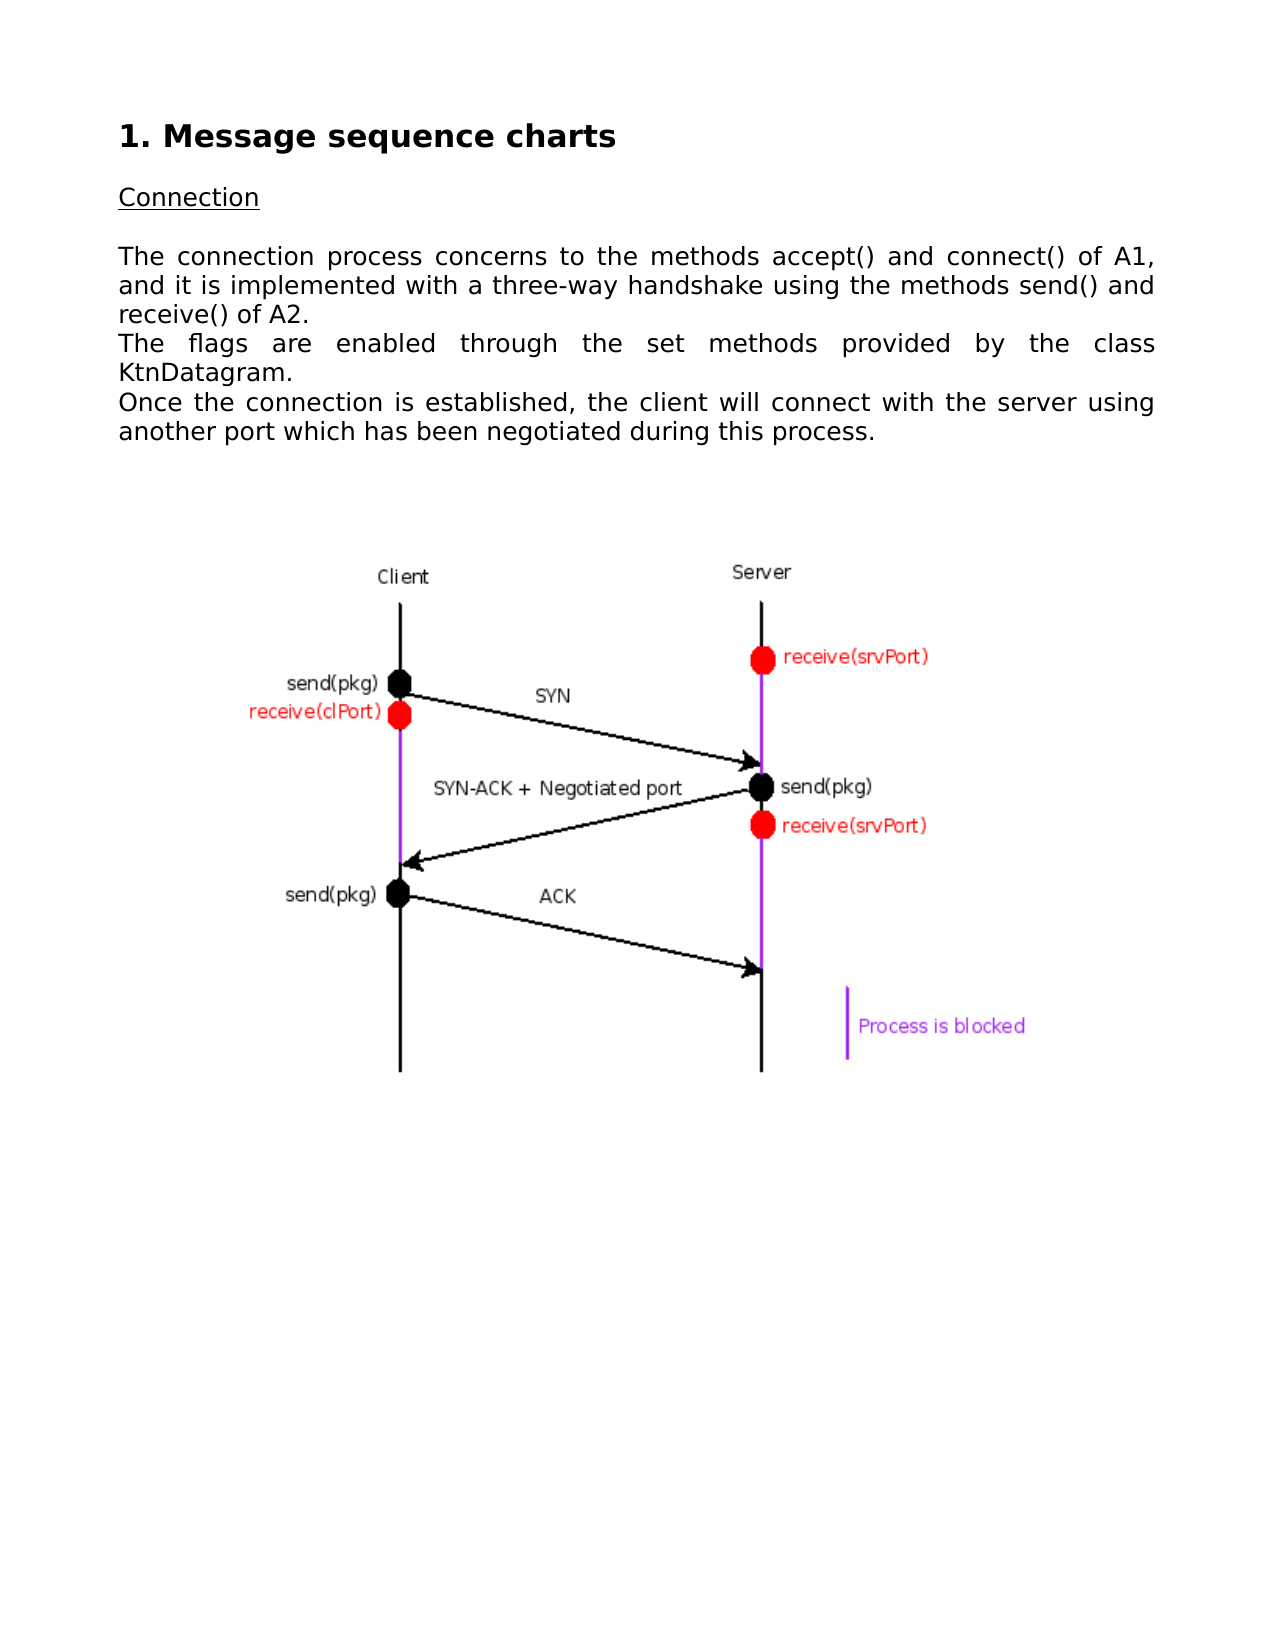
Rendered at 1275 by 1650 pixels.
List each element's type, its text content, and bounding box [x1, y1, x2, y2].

text Once the connection is established, the client will connect with the server using another port which has been negotiated during this process. [118, 388, 1157, 446]
text Connection [118, 184, 1157, 213]
text 1. Message sequence charts [118, 118, 1157, 154]
picture [249, 562, 1026, 1074]
text The flags are enabled through the set methods provided by the class KtnDatagram. [118, 329, 1157, 388]
text The connection process concerns to the methods accept() and connect() of A1, and it is implemented with a three-way handshake using the methods send() and receive() of A2. [118, 242, 1157, 329]
